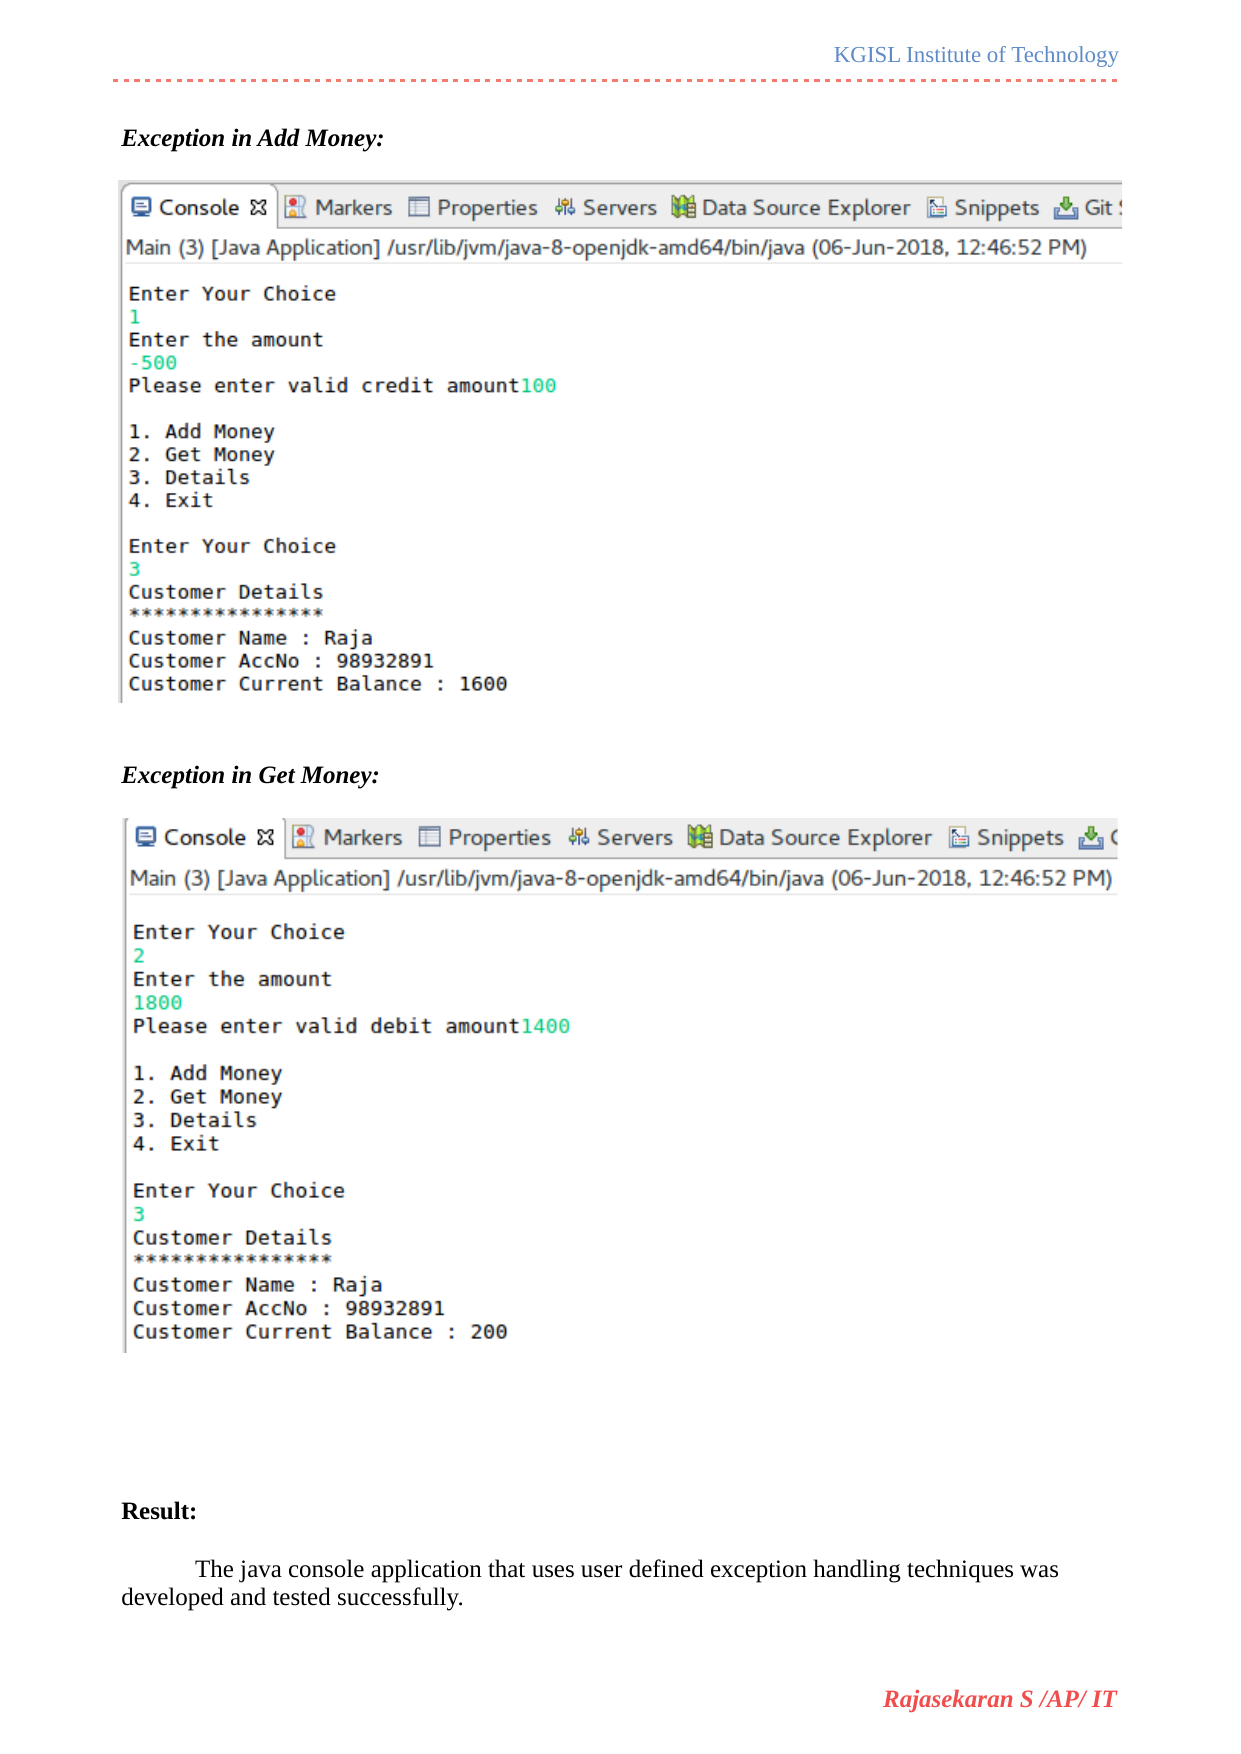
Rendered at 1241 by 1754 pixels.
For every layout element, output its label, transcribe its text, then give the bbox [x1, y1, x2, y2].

text The java console application that uses user defined exception handling techniques was developed and tested successfully. [121, 1554, 1119, 1611]
picture [122, 818, 1118, 1353]
text Result: [121, 1496, 1119, 1525]
text Exception in Add Money: [121, 123, 1119, 152]
text Exception in Get Money: [121, 761, 1119, 789]
picture [118, 180, 1123, 703]
